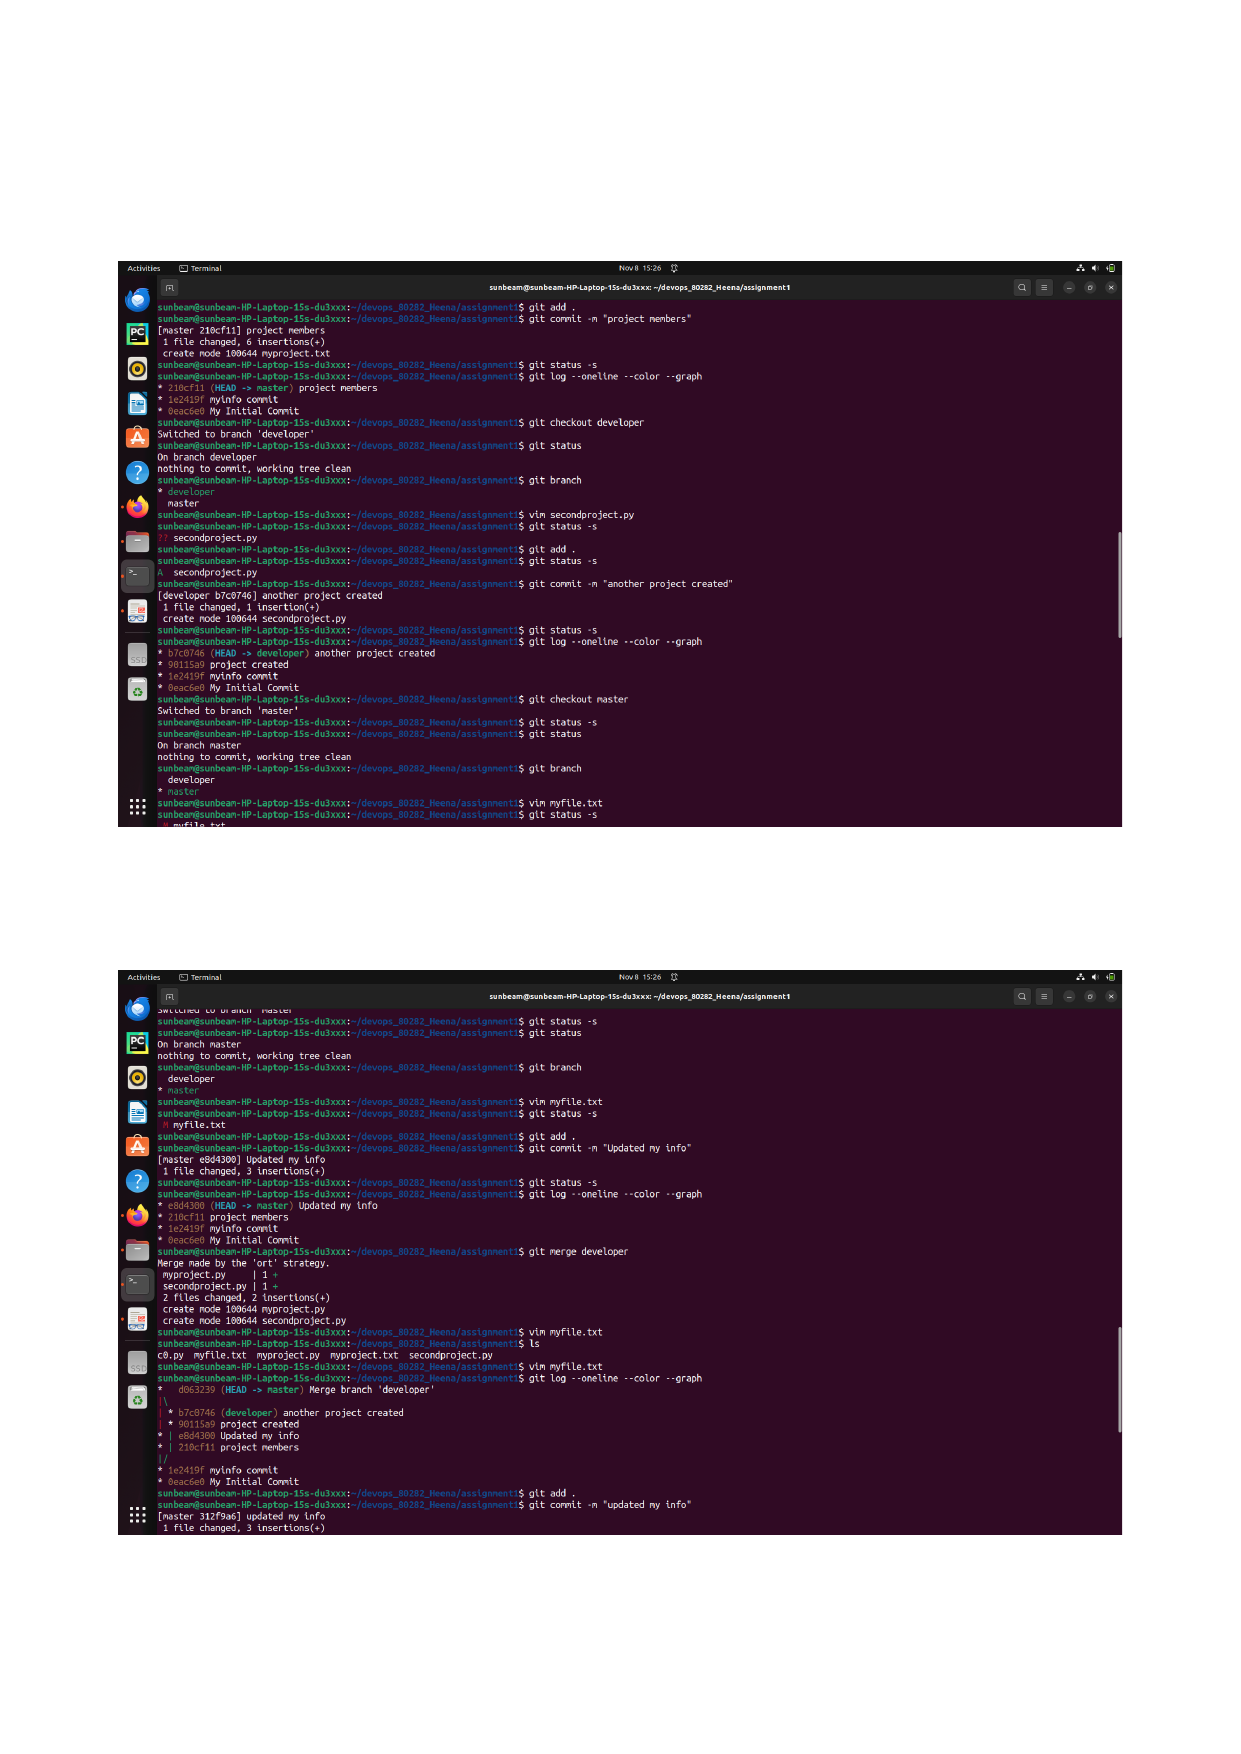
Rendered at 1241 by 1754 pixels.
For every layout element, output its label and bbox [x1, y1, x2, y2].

picture [118, 970, 1123, 1535]
picture [118, 261, 1123, 827]
